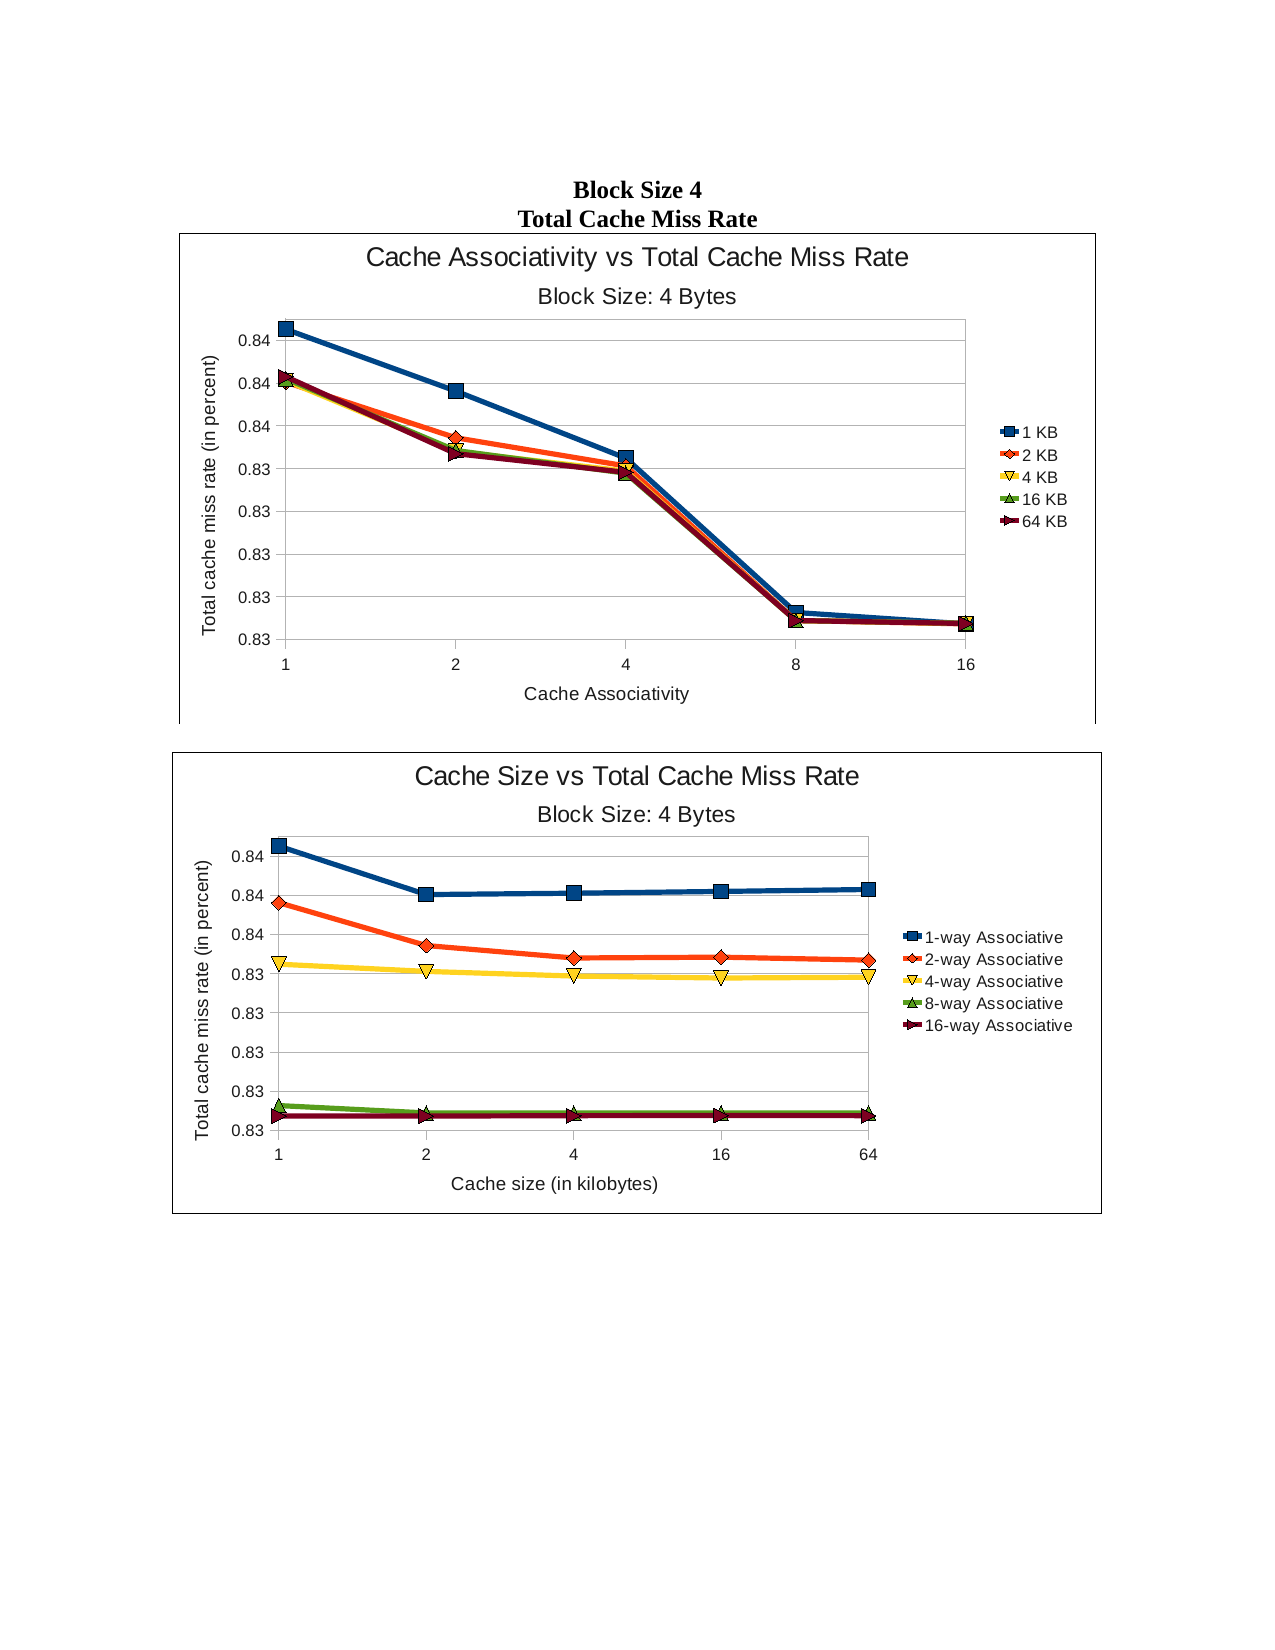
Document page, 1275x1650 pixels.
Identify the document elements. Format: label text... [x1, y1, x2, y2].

text Block Size 4 [118, 176, 1157, 204]
text Total Cache Miss Rate [118, 204, 1157, 233]
